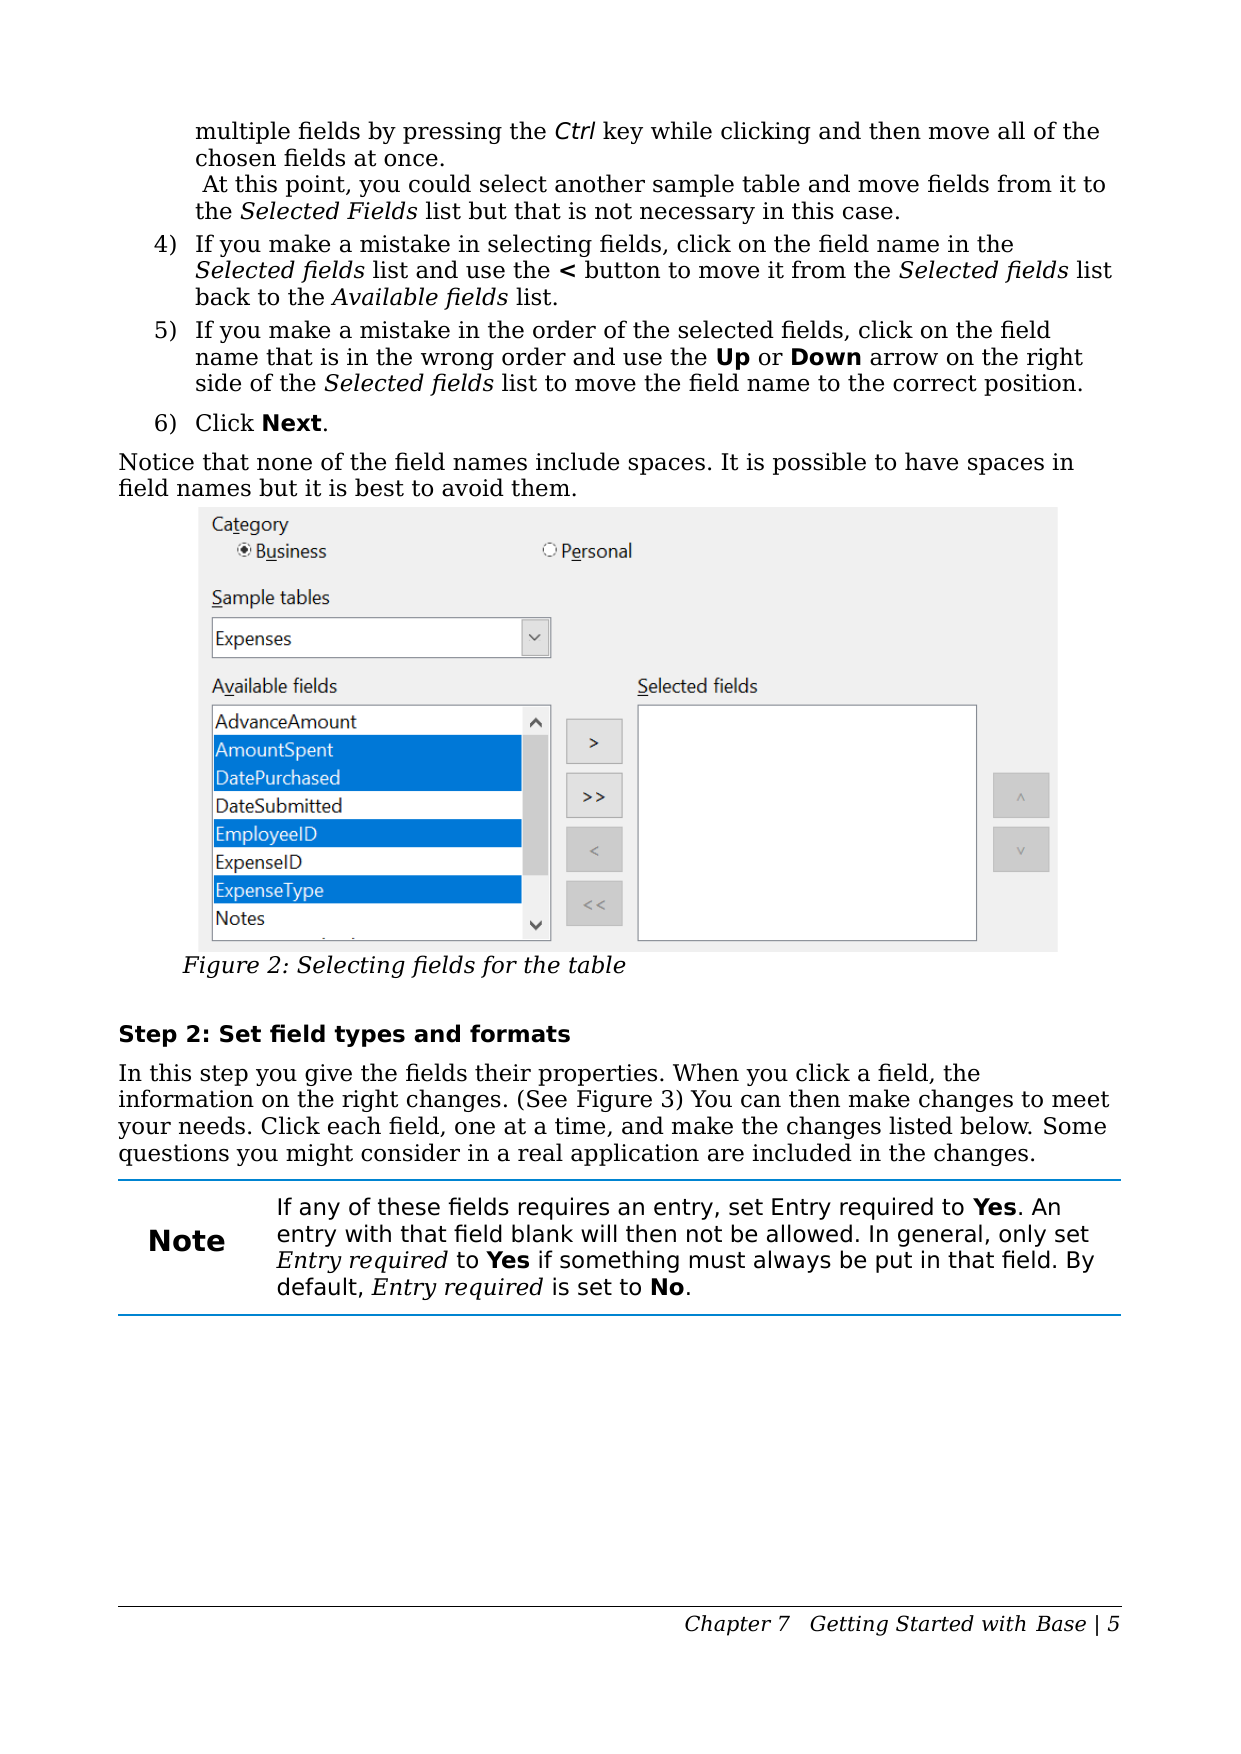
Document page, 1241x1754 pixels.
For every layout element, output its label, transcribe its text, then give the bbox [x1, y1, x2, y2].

picture [198, 507, 1058, 952]
text Notice that none of the field names include spaces. It is possible to have spaces in field names but it is best to avoid them. [118, 449, 1122, 502]
list Click Next. [177, 410, 1122, 436]
text In this step you give the fields their properties. When you click a field, the information on the right changes. (See Figure 3) You can then make changes to meet your needs. Click each field, one at a time, and make the changes listed below. Some questions you might consider in a real application are included in the changes. [118, 1060, 1122, 1167]
table_header Note [118, 1181, 255, 1314]
table_header If any of these fields requires an entry, set Entry required to Yes. An entry with that field blank will then not be allowed. In general, only set Entry required to Yes if something must always be put in that field. By default, Entry required is set to No. [255, 1181, 1121, 1314]
list If you make a mistake in the order of the selected fields, click on the field name that is in the wrong order and use the Up or Down arrow on the right side of the Selected fields list to move the field name to the correct position. [177, 317, 1122, 397]
text Figure 2: Selecting fields for the table [183, 507, 1058, 979]
list multiple fields by pressing the Ctrl key while clicking and then move all of the chosen fields at once. At this point, you could select another sample table and move fields from it to the Selected Fields list but that is not necessary in this case. [177, 118, 1122, 225]
text Step 2: Set field types and formats [118, 1021, 1122, 1047]
list If you make a mistake in selecting fields, click on the field name in the Selected fields list and use the < button to move it from the Selected fields list back to the Available fields list. [177, 231, 1122, 311]
